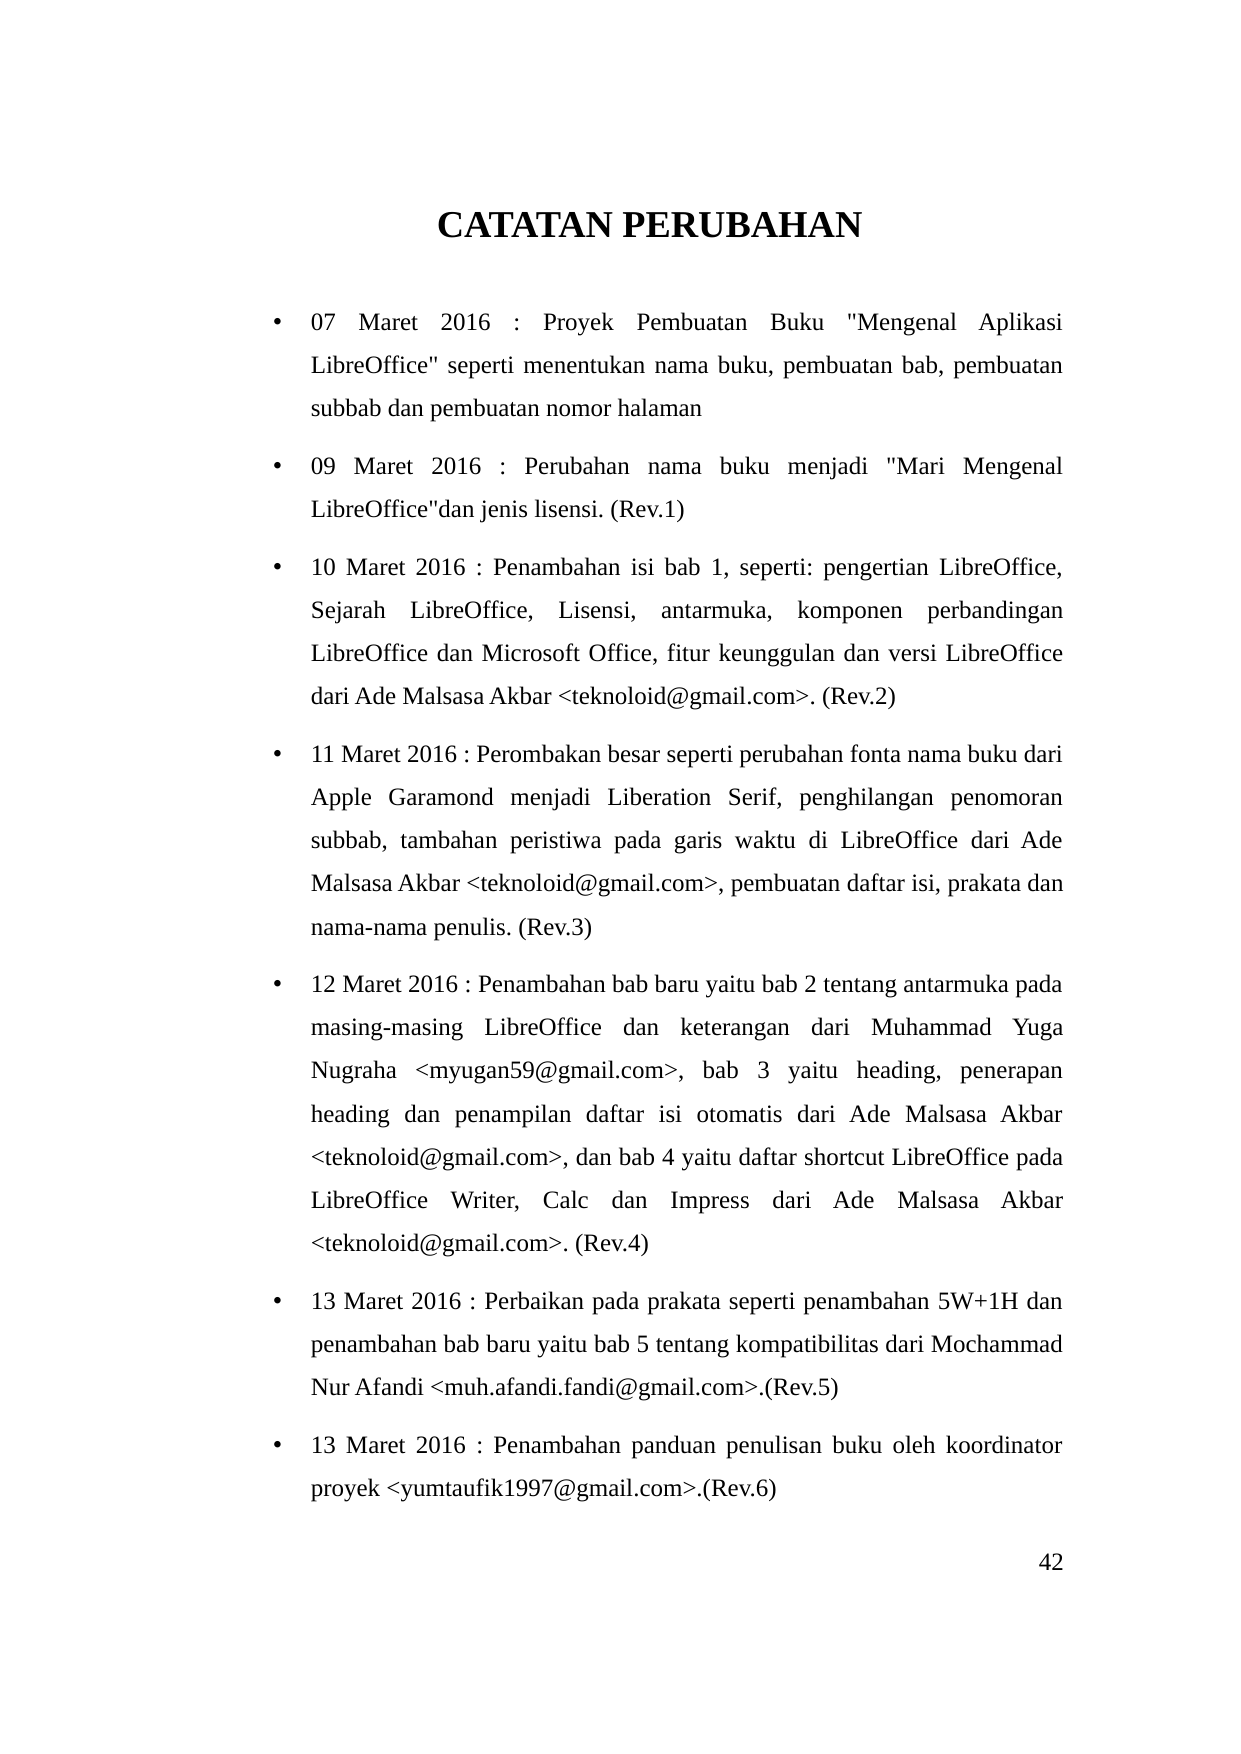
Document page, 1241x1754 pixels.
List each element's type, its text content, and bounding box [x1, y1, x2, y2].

list 09 Maret 2016 : Perubahan nama buku menjadi "Mari Mengenal LibreOffice"dan jenis lisensi. (Rev.1) [273, 451, 1063, 523]
list 07 Maret 2016 : Proyek Pembuatan Buku "Mengenal Aplikasi LibreOffice" seperti menentukan nama buku, pembuatan bab, pembuatan subbab dan pembuatan nomor halaman [273, 307, 1063, 422]
list 12 Maret 2016 : Penambahan bab baru yaitu bab 2 tentang antarmuka pada masing-masing LibreOffice dan keterangan dari Muhammad Yuga Nugraha <myugan59@gmail.com>, bab 3 yaitu heading, penerapan heading dan penampilan daftar isi otomatis dari Ade Malsasa Akbar <teknoloid@gmail.com>, dan bab 4 yaitu daftar shortcut LibreOffice pada LibreOffice Writer, Calc dan Impress dari Ade Malsasa Akbar <teknoloid@gmail.com>. (Rev.4) [273, 969, 1063, 1257]
list 13 Maret 2016 : Penambahan panduan penulisan buku oleh koordinator proyek <yumtaufik1997@gmail.com>.(Rev.6) [273, 1430, 1063, 1502]
list 13 Maret 2016 : Perbaikan pada prakata seperti penambahan 5W+1H dan penambahan bab baru yaitu bab 5 tentang kompatibilitas dari Mochammad Nur Afandi <muh.afandi.fandi@gmail.com>.(Rev.5) [273, 1286, 1063, 1401]
subtitle CATATAN PERUBAHAN [236, 202, 1063, 246]
list 10 Maret 2016 : Penambahan isi bab 1, seperti: pengertian LibreOffice, Sejarah LibreOffice, Lisensi, antarmuka, komponen perbandingan LibreOffice dan Microsoft Office, fitur keunggulan dan versi LibreOffice dari Ade Malsasa Akbar <teknoloid@gmail.com>. (Rev.2) [273, 552, 1063, 710]
list 11 Maret 2016 : Perombakan besar seperti perubahan fonta nama buku dari Apple Garamond menjadi Liberation Serif, penghilangan penomoran subbab, tambahan peristiwa pada garis waktu di LibreOffice dari Ade Malsasa Akbar <teknoloid@gmail.com>, pembuatan daftar isi, prakata dan nama-nama penulis. (Rev.3) [273, 739, 1063, 940]
